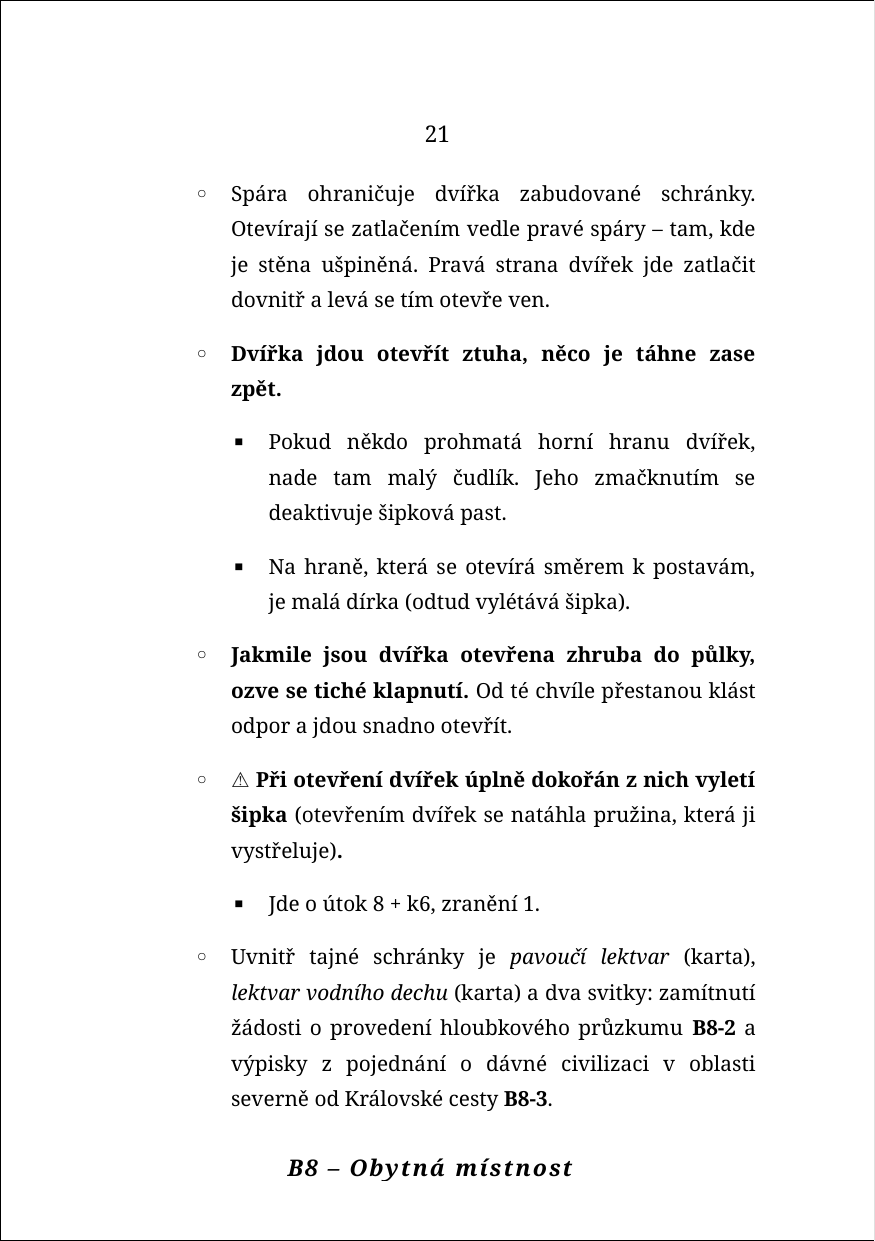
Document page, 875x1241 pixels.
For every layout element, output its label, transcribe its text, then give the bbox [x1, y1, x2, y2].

list Na hraně, která se otevírá směrem k postavám, je malá dírka (odtud vylétává šipka). [231, 552, 756, 616]
list Pokud někdo prohmatá horní hranu dvířek, nade tam malý čudlík. Jeho zmačknutím se deaktivuje šipková past. [231, 427, 756, 527]
list Uvnitř tajné schránky je pavoučí lektvar (karta), lektvar vodního dechu (karta) a dva svitky: zamítnutí žádosti o provedení hloubkového průzkumu B8-2 a výpisky z pojednání o dávné civilizaci v oblasti severně od Královské cesty B8-3. [193, 942, 756, 1113]
list Spára ohraničuje dvířka zabudované schránky. Otevírají se zatlačením vedle pravé spáry – tam, kde je stěna ušpiněná. Pravá strana dvířek jde zatlačit dovnitř a levá se tím otevře ven. [193, 179, 756, 314]
list Jakmile jsou dvířka otevřena zhruba do půlky, ozve se tiché klapnutí. Od té chvíle přestanou klást odpor a jdou snadno otevřít. [193, 641, 756, 740]
list Dvířka jdou otevřít ztuha, něco je táhne zase zpět. [193, 339, 756, 403]
list ⚠ Při otevření dvířek úplně dokořán z nich vyletí šipka (otevřením dvířek se natáhla pružina, která ji vystřeluje). [193, 765, 756, 864]
list Jde o útok 8 + k6, zranění 1. [231, 889, 756, 917]
